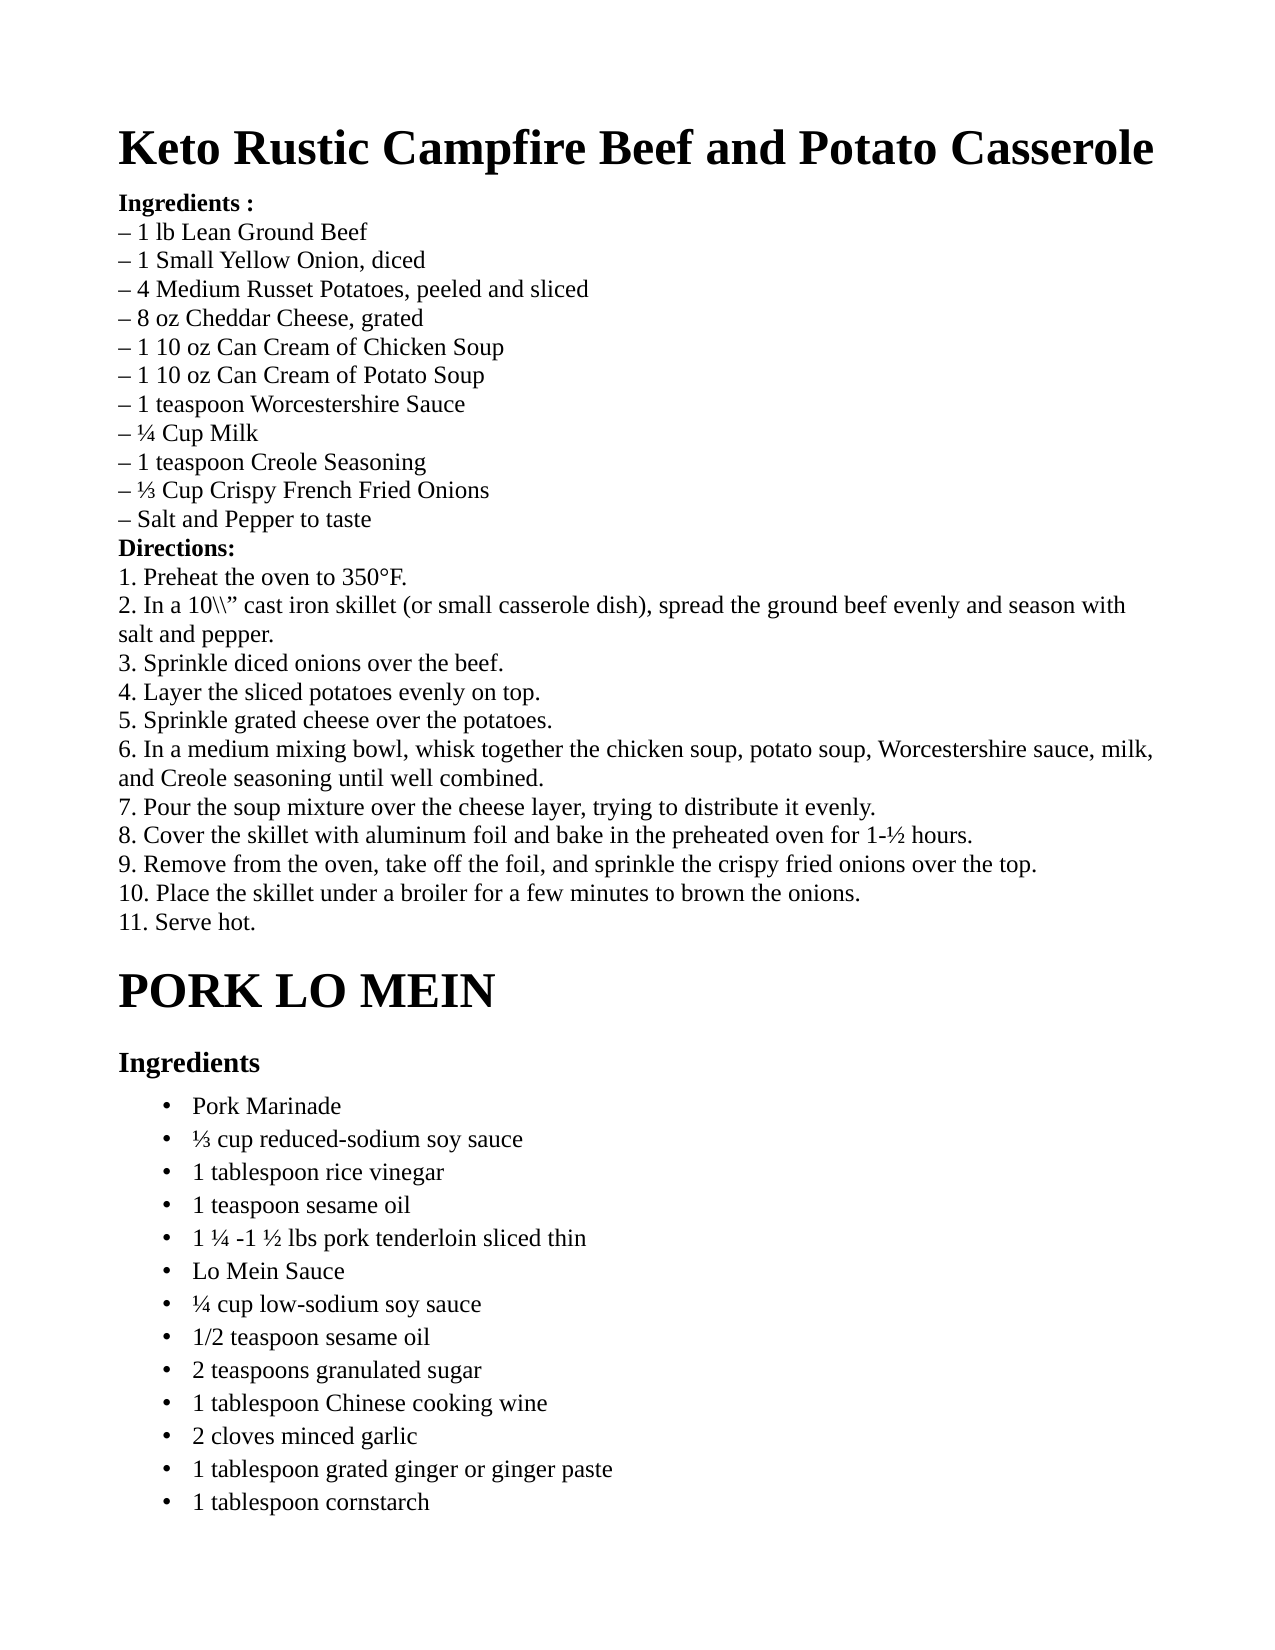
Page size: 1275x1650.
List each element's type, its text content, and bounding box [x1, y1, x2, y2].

subtitle Keto Rustic Campfire Beef and Potato Casserole [118, 118, 1157, 176]
list ¼ cup low-sodium soy sauce [162, 1289, 1157, 1318]
text 6. In a medium mixing bowl, whisk together the chicken soup, potato soup, Worcestershire sauce, milk, and Creole seasoning until well combined. [118, 734, 1157, 792]
text – ⅓ Cup Crispy French Fried Onions [118, 476, 1157, 504]
text 2. In a 10\\” cast iron skillet (or small casserole dish), spread the ground beef evenly and season with salt and pepper. [118, 591, 1157, 648]
text 11. Serve hot. [118, 907, 1157, 936]
text – 1 lb Lean Ground Beef [118, 217, 1157, 246]
text 7. Pour the soup mixture over the cheese layer, trying to distribute it evenly. [118, 792, 1157, 821]
text 4. Layer the sliced potatoes evenly on top. [118, 677, 1157, 706]
list 2 cloves minced garlic [162, 1421, 1157, 1450]
text – ¼ Cup Milk [118, 418, 1157, 447]
text 8. Cover the skillet with aluminum foil and bake in the preheated oven for 1-½ hours. [118, 821, 1157, 849]
text – 4 Medium Russet Potatoes, peeled and sliced [118, 274, 1157, 303]
text – 8 oz Cheddar Cheese, grated [118, 303, 1157, 332]
text 1. Preheat the oven to 350°F. [118, 562, 1157, 591]
text – 1 teaspoon Worcestershire Sauce [118, 389, 1157, 418]
list 1 ¼ -1 ½ lbs pork tenderloin sliced thin [162, 1223, 1157, 1252]
list 2 teaspoons granulated sugar [162, 1355, 1157, 1384]
text – 1 Small Yellow Onion, diced [118, 246, 1157, 274]
list 1 tablespoon rice vinegar [162, 1157, 1157, 1186]
subtitle Ingredients [118, 1045, 1157, 1079]
subtitle PORK LO MEIN [118, 961, 1157, 1018]
list 1 tablespoon grated ginger or ginger paste [162, 1454, 1157, 1483]
text Directions: [118, 533, 1157, 562]
text – 1 10 oz Can Cream of Potato Soup [118, 361, 1157, 389]
list 1 tablespoon Chinese cooking wine [162, 1388, 1157, 1417]
list 1 tablespoon cornstarch [162, 1487, 1157, 1516]
text Ingredients : [118, 188, 1157, 217]
text 10. Place the skillet under a broiler for a few minutes to brown the onions. [118, 878, 1157, 907]
list Lo Mein Sauce [162, 1256, 1157, 1285]
list Pork Marinade [162, 1091, 1157, 1120]
text – 1 teaspoon Creole Seasoning [118, 447, 1157, 476]
text 9. Remove from the oven, take off the foil, and sprinkle the crispy fried onions over the top. [118, 849, 1157, 878]
text – Salt and Pepper to taste [118, 504, 1157, 533]
list 1/2 teaspoon sesame oil [162, 1322, 1157, 1351]
text – 1 10 oz Can Cream of Chicken Soup [118, 332, 1157, 361]
text 5. Sprinkle grated cheese over the potatoes. [118, 706, 1157, 734]
text 3. Sprinkle diced onions over the beef. [118, 648, 1157, 677]
list 1 teaspoon sesame oil [162, 1190, 1157, 1219]
list ⅓ cup reduced-sodium soy sauce [162, 1124, 1157, 1153]
